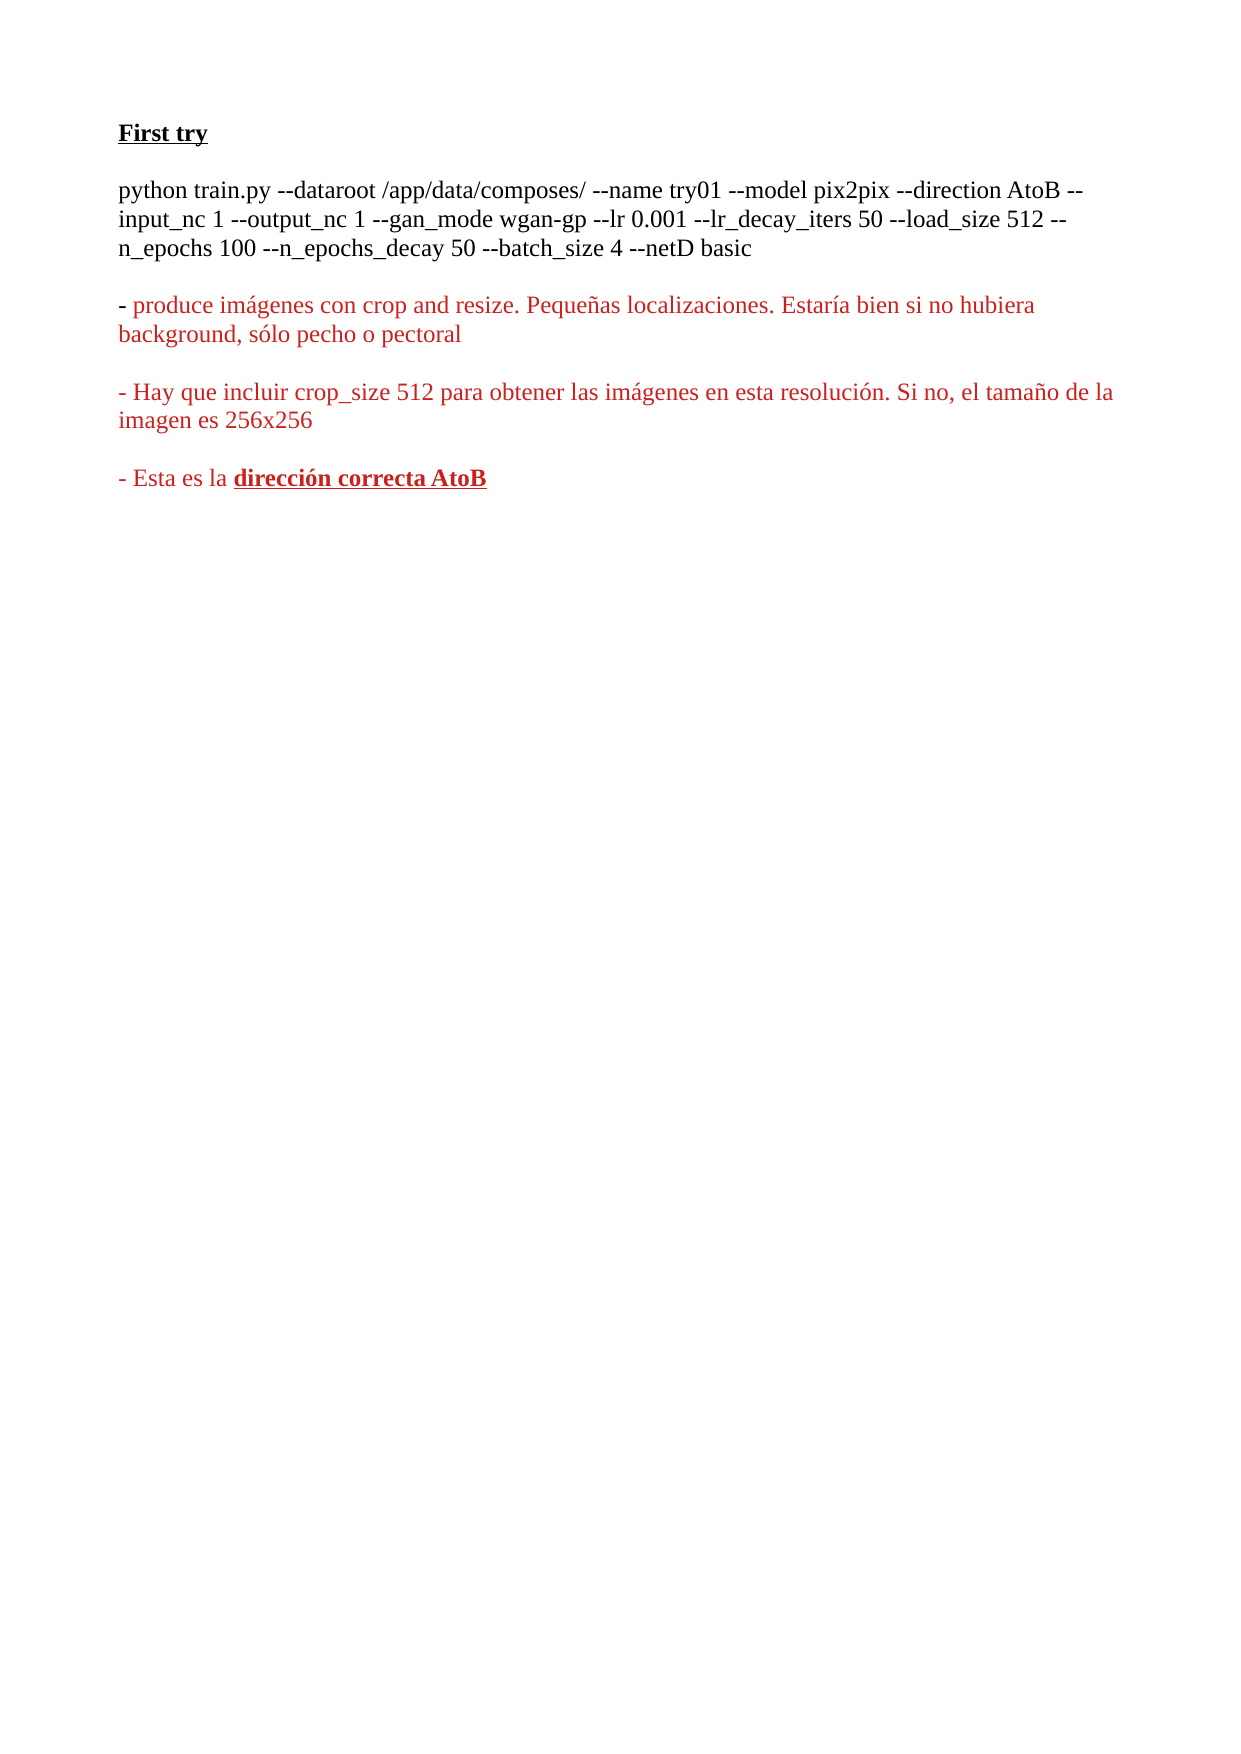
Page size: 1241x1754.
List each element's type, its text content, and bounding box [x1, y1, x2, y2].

text - Esta es la dirección correcta AtoB [118, 463, 1122, 492]
text - Hay que incluir crop_size 512 para obtener las imágenes en esta resolución. Si no, el tamaño de la imagen es 256x256 [118, 377, 1122, 434]
text - produce imágenes con crop and resize. Pequeñas localizaciones. Estaría bien si no hubiera background, sólo pecho o pectoral [118, 291, 1122, 348]
text First try [118, 118, 1122, 147]
text python train.py --dataroot /app/data/composes/ --name try01 --model pix2pix --direction AtoB --input_nc 1 --output_nc 1 --gan_mode wgan-gp --lr 0.001 --lr_decay_iters 50 --load_size 512 --n_epochs 100 --n_epochs_decay 50 --batch_size 4 --netD basic [118, 176, 1122, 262]
